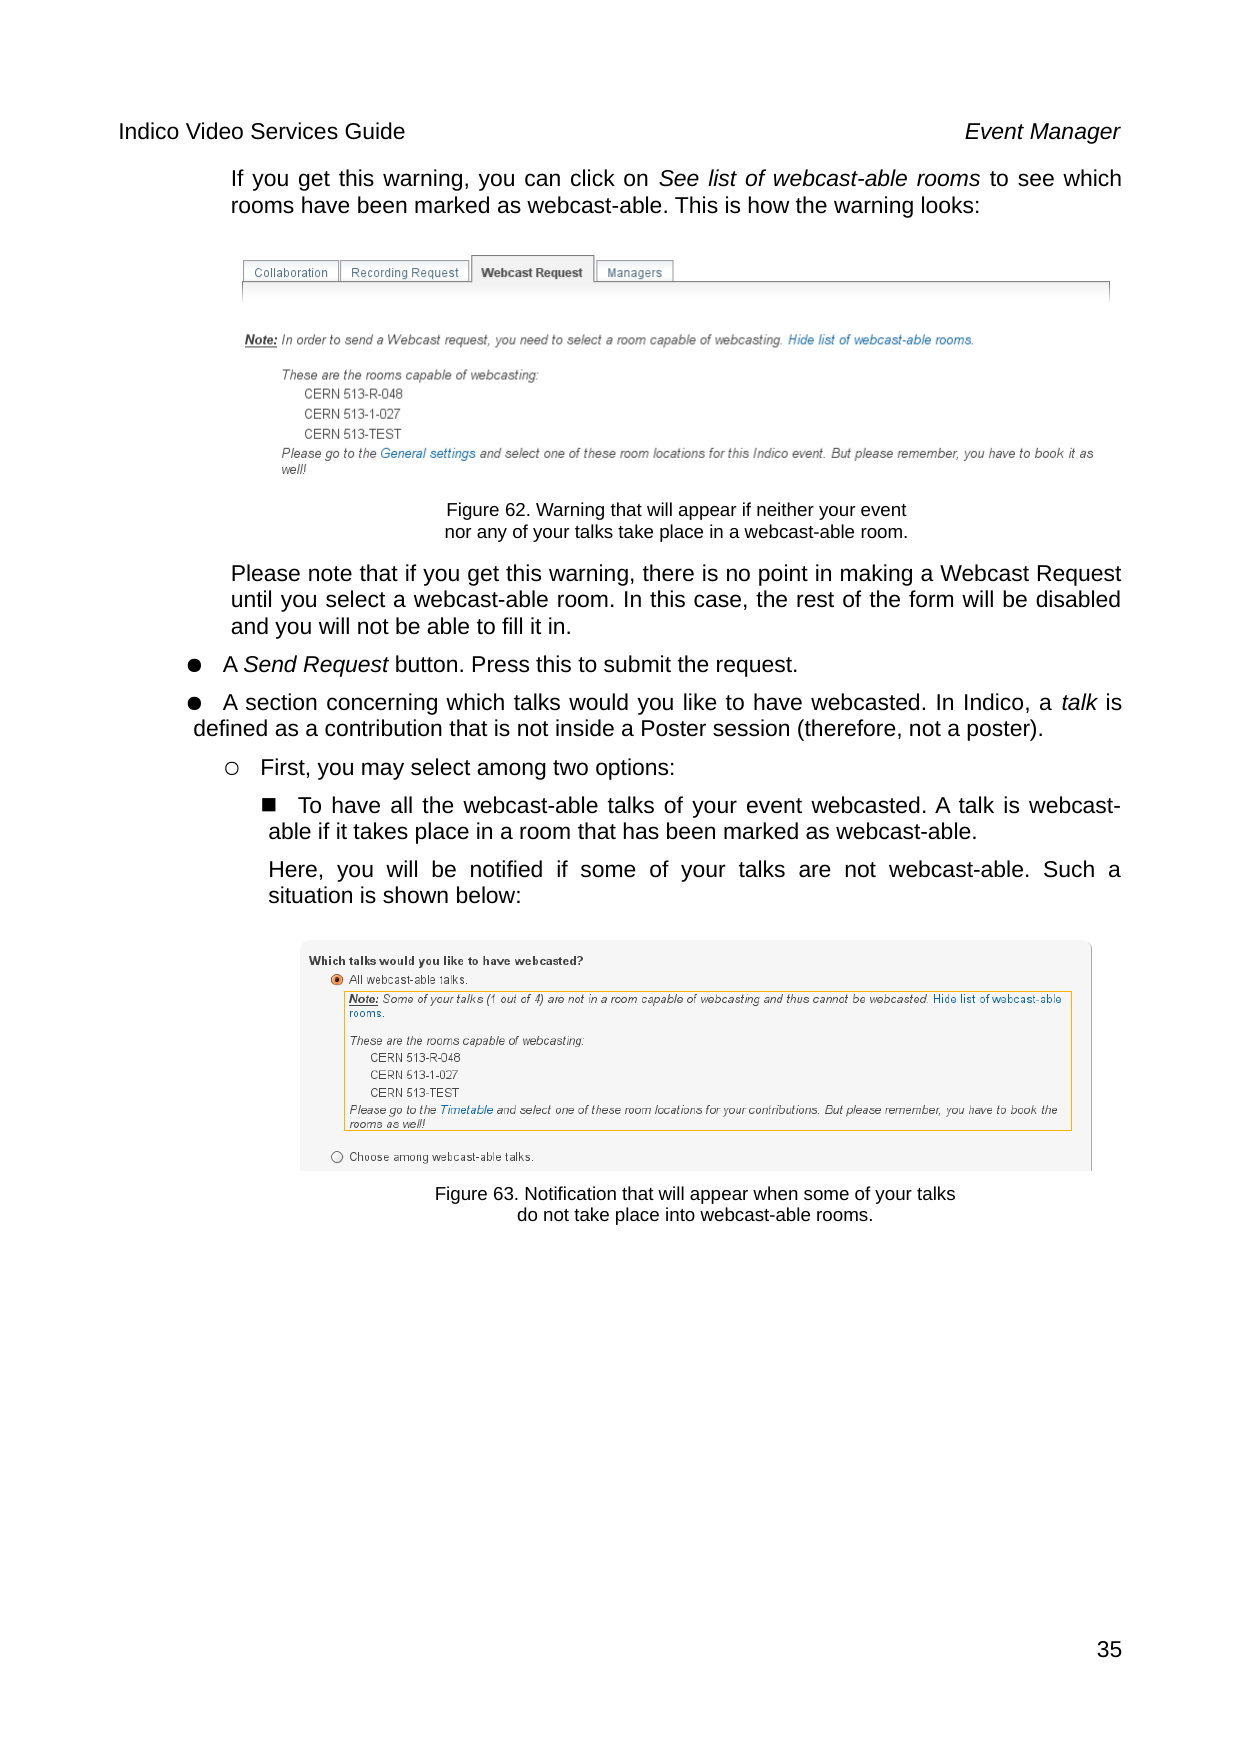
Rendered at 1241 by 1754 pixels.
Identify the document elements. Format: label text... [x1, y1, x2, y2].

title Figure 63. Notification that will appear when some of your talks do not take place into webcast-able rooms. [231, 1182, 1122, 1226]
picture [293, 938, 1097, 1171]
list If you get this warning, you can click on See list of webcast-able rooms to see which rooms have been marked as webcast-able. This is how the warning looks: [193, 165, 1122, 218]
title Figure 62. Warning that will appear if neither your event nor any of your talks take place in a webcast-able room. [193, 499, 1122, 542]
list To have all the webcast-able talks of your event webcasted. A talk is webcast-able if it takes place in a room that has been marked as webcast-able. [231, 792, 1122, 844]
list Here, you will be notified if some of your talks are not webcast-able. Such a situation is shown below: [231, 856, 1122, 909]
list A Send Request button. Press this to submit the request. [156, 651, 1122, 677]
list A section concerning which talks would you like to have webcasted. In Indico, a talk is defined as a contribution that is not inside a Poster session (therefore, not a poster). [156, 689, 1122, 742]
list Please note that if you get this warning, there is no point in making a Webcast Request until you select a webcast-able room. In this case, the rest of the form will be disabled and you will not be able to fill it in. [193, 560, 1122, 639]
picture [230, 247, 1124, 488]
list First, you may select among two options: [193, 753, 1122, 780]
